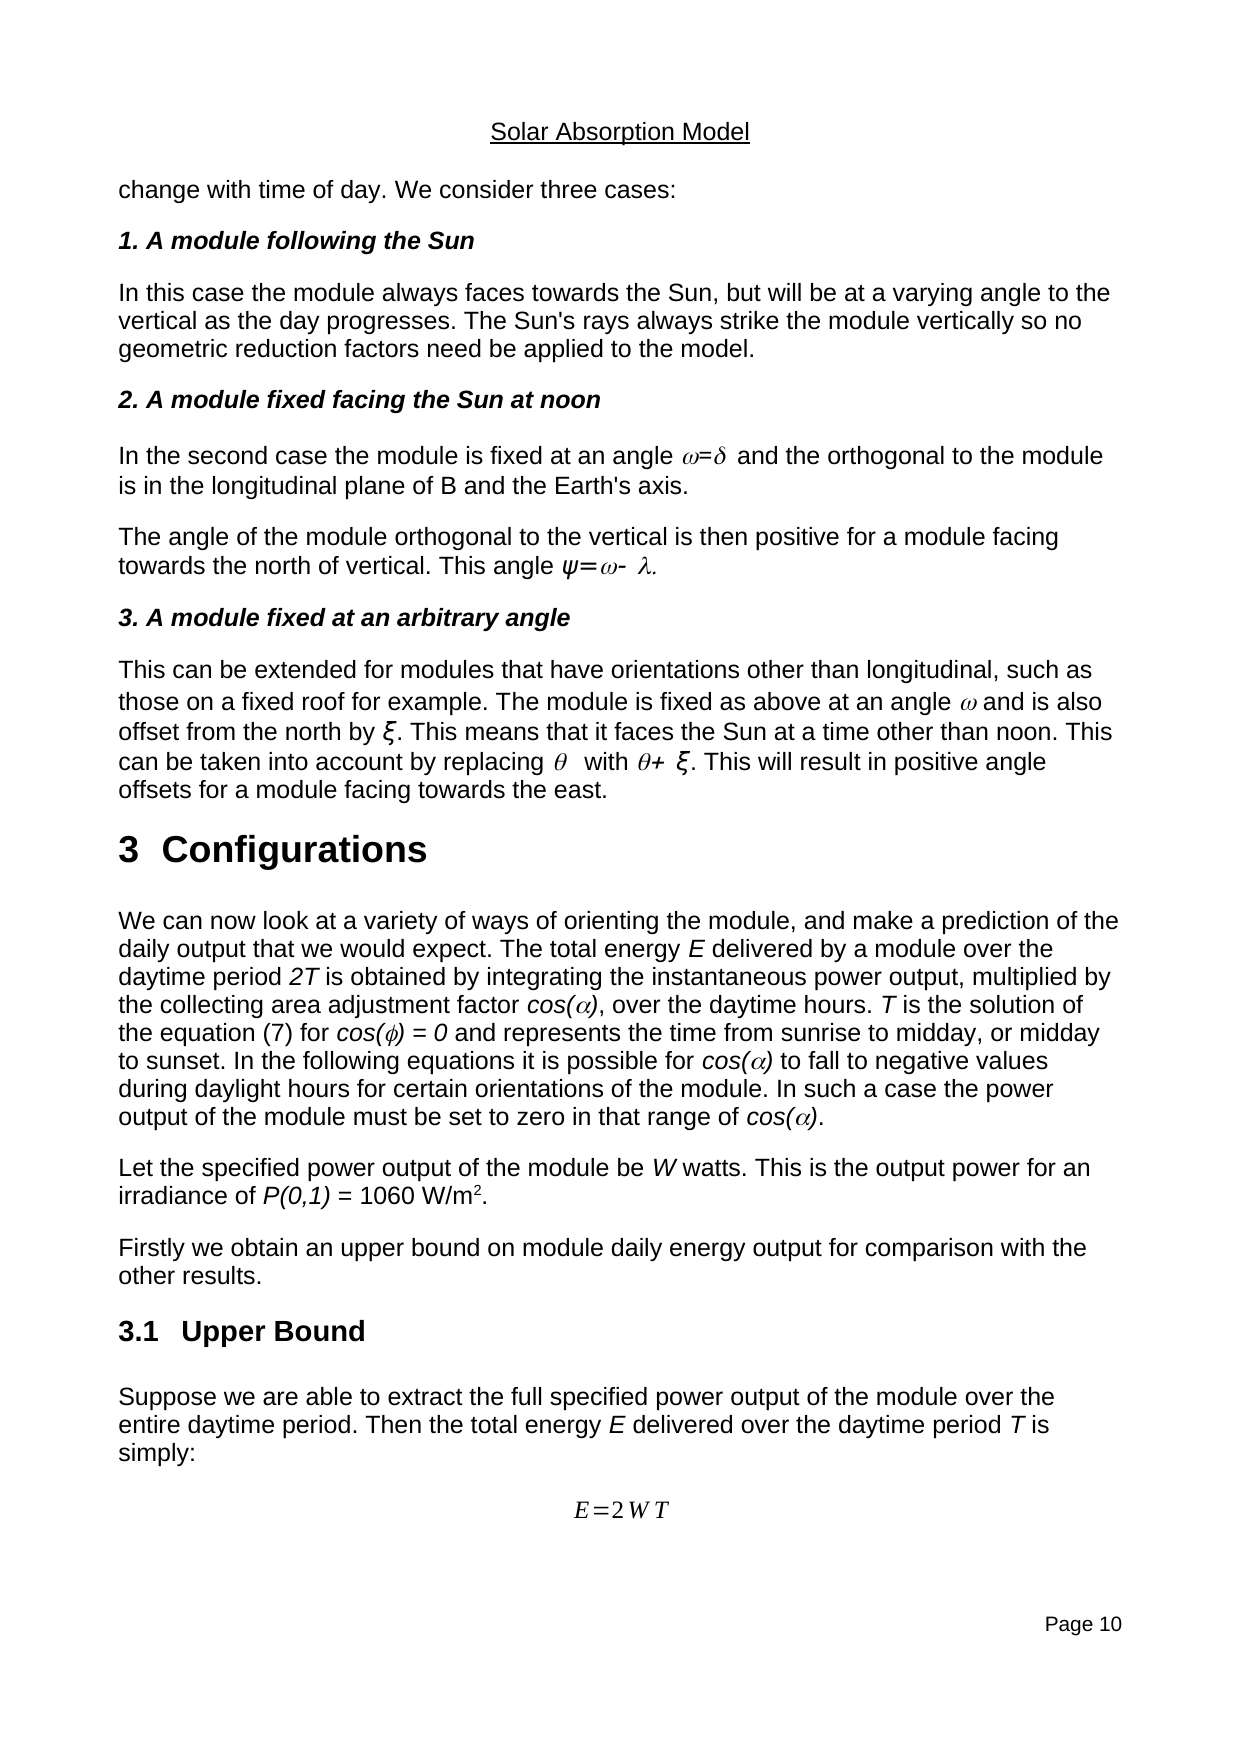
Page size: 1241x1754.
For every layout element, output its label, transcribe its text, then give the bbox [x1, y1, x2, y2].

text 2. A module fixed facing the Sun at noon [118, 386, 1122, 414]
text Let the specified power output of the module be W watts. This is the output power for an irradiance of P(0,1) = 1060 W/m2. [118, 1154, 1122, 1210]
subtitle Configurations [118, 829, 1122, 871]
text change with time of day. We consider three cases: [118, 176, 1122, 203]
text Firstly we obtain an upper bound on module daily energy output for comparison with the other results. [118, 1234, 1122, 1289]
text 1. A module following the Sun [118, 227, 1122, 255]
text 3. A module fixed at an arbitrary angle [118, 604, 1122, 632]
text This can be extended for modules that have orientations other than longitudinal, such as those on a fixed roof for example. The module is fixed as above at an angle w and is also offset from the north by ξ. This means that it faces the Sun at a time other than noon. This can be taken into account by replacing q with q+ ξ. This will result in positive angle offsets for a module facing towards the east. [118, 656, 1122, 804]
text In the second case the module is fixed at an angle w=d and the orthogonal to the module is in the longitudinal plane of B and the Earth's axis. [118, 438, 1122, 499]
text Suppose we are able to extract the full specified power output of the module over the entire daytime period. Then the total energy E delivered over the daytime period T is simply: [118, 1383, 1122, 1467]
text The angle of the module orthogonal to the vertical is then positive for a module facing towards the north of vertical. This angle ψ=w- l. [118, 523, 1122, 580]
text We can now look at a variety of ways of orienting the module, and make a prediction of the daily output that we would expect. The total energy E delivered by a module over the daytime period 2T is obtained by integrating the instantaneous power output, multiplied by the collecting area adjustment factor cos(a), over the daytime hours. T is the solution of the equation (7) for cos(f) = 0 and represents the time from sunrise to midday, or midday to sunset. In the following equations it is possible for cos(a) to fall to negative values during daylight hours for certain orientations of the module. In such a case the power output of the module must be set to zero in that range of cos(a). [118, 907, 1122, 1131]
text In this case the module always faces towards the Sun, but will be at a varying angle to the vertical as the day progresses. The Sun's rays always strike the module vertically so no geometric reduction factors need be applied to the model. [118, 279, 1122, 362]
subtitle Upper Bound [118, 1314, 1122, 1347]
